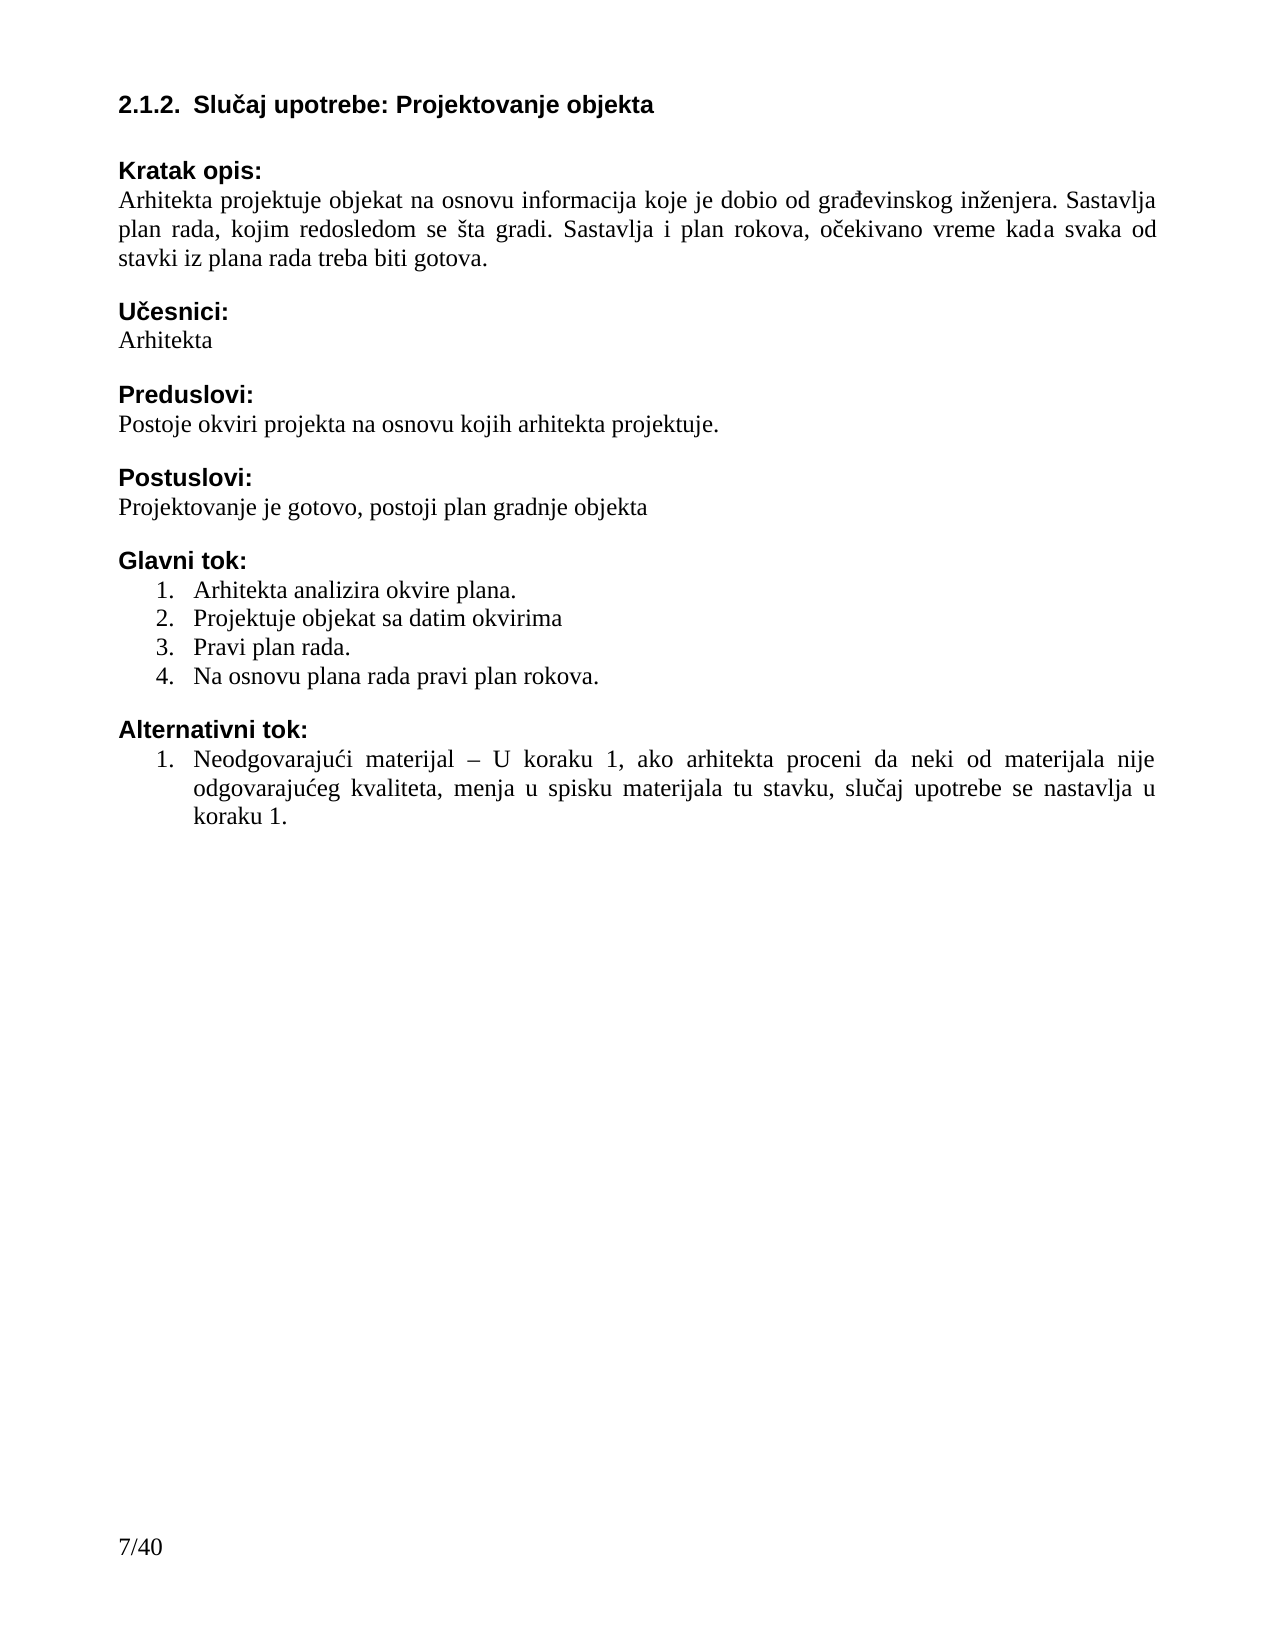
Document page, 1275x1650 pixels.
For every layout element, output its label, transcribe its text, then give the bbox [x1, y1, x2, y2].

subtitle Slučaj upotrebe: Projektovanje objekta [118, 89, 1157, 118]
list Na osnovu plana rada pravi plan rokova. [156, 661, 1157, 690]
list Projektuje objekat sa datim okvirima [156, 603, 1157, 632]
list Pravi plan rada. [156, 632, 1157, 661]
text Arhitekta [118, 326, 1157, 354]
text Projektovanje je gotovo, postoji plan gradnje objekta [118, 492, 1157, 520]
subtitle Učesnici: [118, 297, 1157, 326]
subtitle Glavni tok: [118, 546, 1157, 575]
text Postoje okviri projekta na osnovu kojih arhitekta projektuje. [118, 409, 1157, 437]
subtitle Alternativni tok: [118, 715, 1157, 744]
list Neodgovarajući materijal – U koraku 1, ako arhitekta proceni da neki od materijala nije odgovarajućeg kvaliteta, menja u spisku materijala tu stavku, slučaj upotrebe se nastavlja u koraku 1. [156, 744, 1157, 830]
subtitle Preduslovi: [118, 380, 1157, 409]
list Arhitekta analizira okvire plana. [156, 575, 1157, 603]
subtitle Postuslovi: [118, 463, 1157, 492]
text Arhitekta projektuje objekat na osnovu informacija koje je dobio od građevinskog inženjera. Sastavlja plan rada, kojim redosledom se šta gradi. Sastavlja i plan rokova, očekivano vreme kada svaka od stavki iz plana rada treba biti gotova. [118, 185, 1157, 271]
subtitle Kratak opis: [118, 156, 1157, 185]
